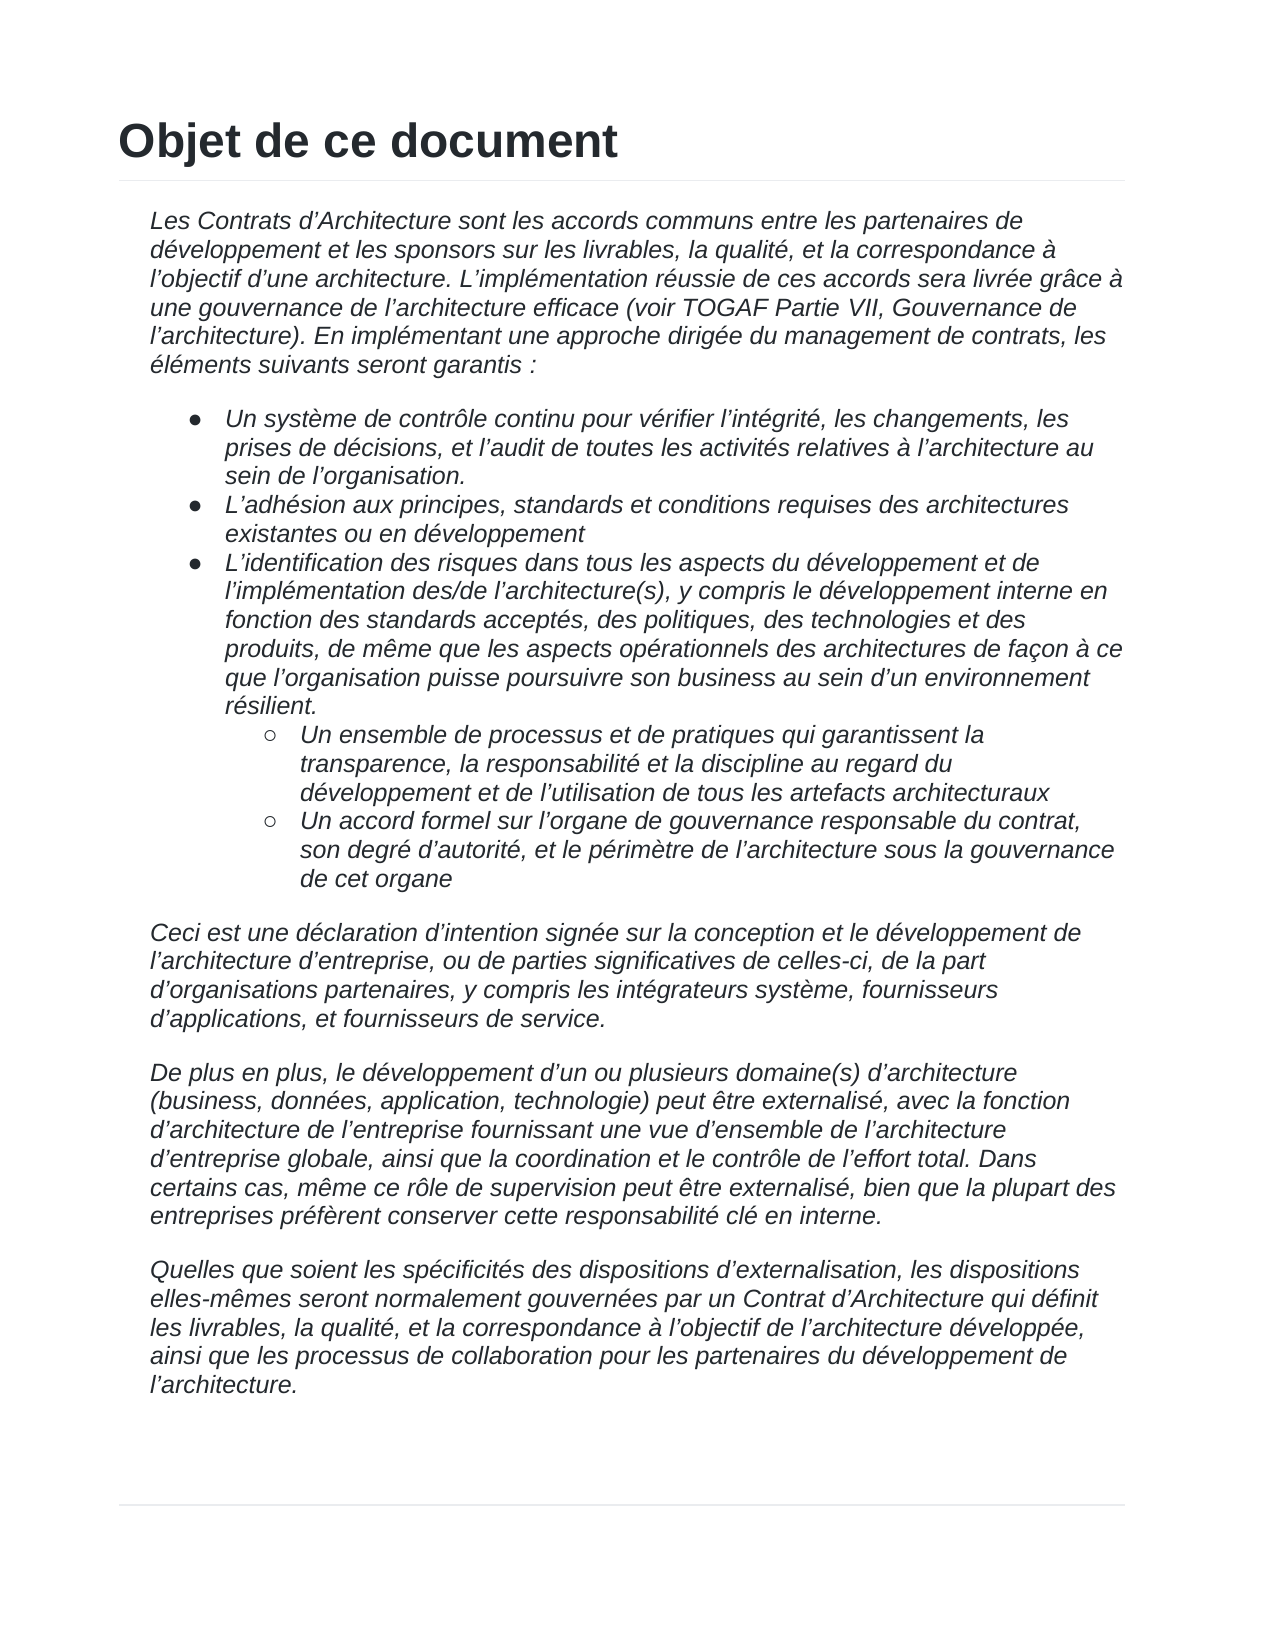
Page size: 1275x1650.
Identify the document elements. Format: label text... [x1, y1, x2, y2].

list L’identification des risques dans tous les aspects du développement et de l’implémentation des/de l’architecture(s), y compris le développement interne en fonction des standards acceptés, des politiques, des technologies et des produits, de même que les aspects opérationnels des architectures de façon à ce que l’organisation puisse poursuivre son business au sein d’un environnement résilient. [187, 548, 1125, 720]
text Ceci est une déclaration d’intention signée sur la conception et le développement de l’architecture d’entreprise, ou de parties significatives de celles-ci, de la part d’organisations partenaires, y compris les intégrateurs système, fournisseurs d’applications, et fournisseurs de service. [150, 918, 1125, 1033]
list L’adhésion aux principes, standards et conditions requises des architectures existantes ou en développement [187, 490, 1125, 548]
text Quelles que soient les spécificités des dispositions d’externalisation, les dispositions elles-mêmes seront normalement gouvernées par un Contrat d’Architecture qui définit les livrables, la qualité, et la correspondance à l’objectif de l’architecture développée, ainsi que les processus de collaboration pour les partenaires du développement de l’architecture. [150, 1255, 1125, 1399]
text Les Contrats d’Architecture sont les accords communs entre les partenaires de développement et les sponsors sur les livrables, la qualité, et la correspondance à l’objectif d’une architecture. L’implémentation réussie de ces accords sera livrée grâce à une gouvernance de l’architecture efficace (voir TOGAF Partie VII, Gouvernance de l’architecture). En implémentant une approche dirigée du management de contrats, les éléments suivants seront garantis : [150, 206, 1125, 379]
subtitle Objet de ce document [119, 112, 1125, 180]
list Un ensemble de processus et de pratiques qui garantissent la transparence, la responsabilité et la discipline au regard du développement et de l’utilisation de tous les artefacts architecturaux [262, 720, 1125, 806]
text De plus en plus, le développement d’un ou plusieurs domaine(s) d’architecture (business, données, application, technologie) peut être externalisé, avec la fonction d’architecture de l’entreprise fournissant une vue d’ensemble de l’architecture d’entreprise globale, ainsi que la coordination et le contrôle de l’effort total. Dans certains cas, même ce rôle de supervision peut être externalisé, bien que la plupart des entreprises préfèrent conserver cette responsabilité clé en interne. [150, 1058, 1125, 1230]
list Un accord formel sur l’organe de gouvernance responsable du contrat, son degré d’autorité, et le périmètre de l’architecture sous la gouvernance de cet organe [262, 806, 1125, 893]
list Un système de contrôle continu pour vérifier l’intégrité, les changements, les prises de décisions, et l’audit de toutes les activités relatives à l’architecture au sein de l’organisation. [187, 404, 1125, 490]
